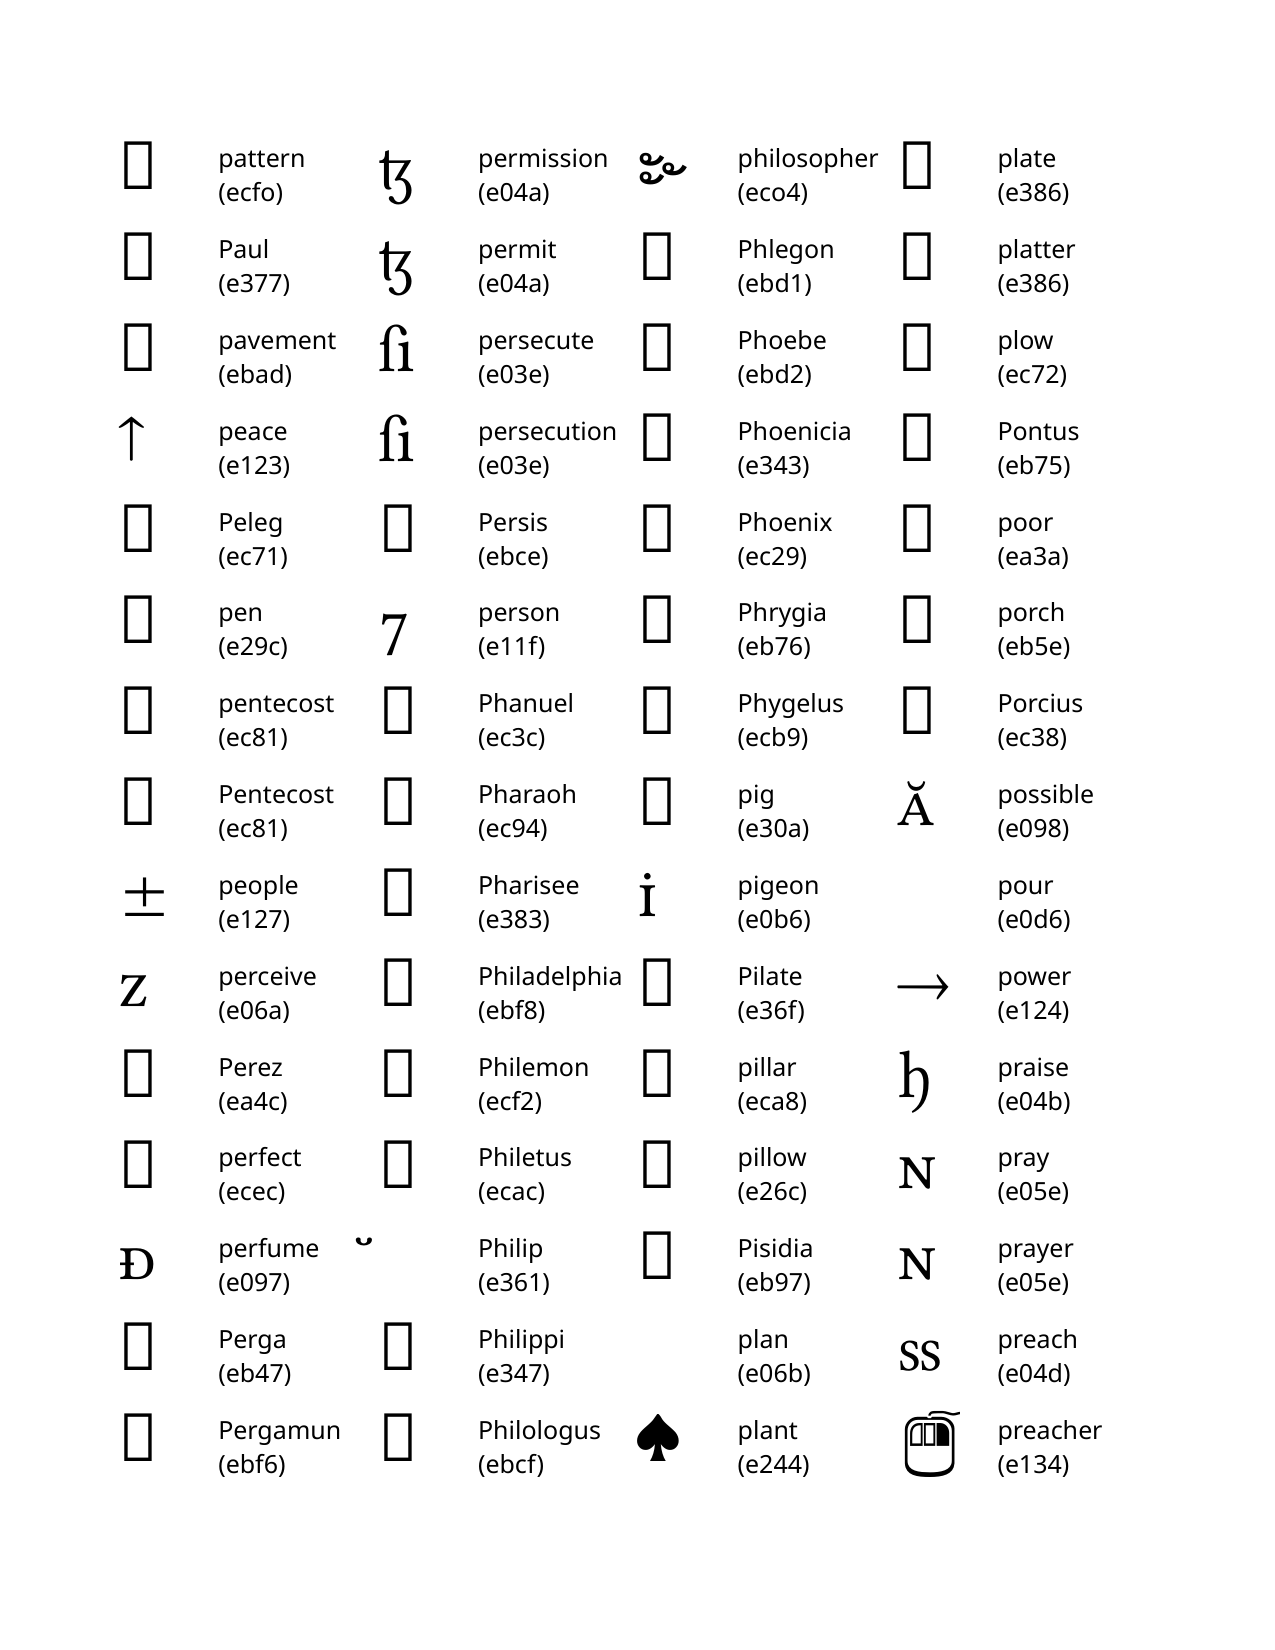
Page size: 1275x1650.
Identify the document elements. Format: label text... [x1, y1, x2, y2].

table_cell  [638, 481, 734, 572]
table_cell  [378, 1299, 475, 1390]
table_cell  [638, 209, 734, 300]
table_cell power (e124) [994, 936, 1275, 1026]
table_cell praise (e04b) [994, 1026, 1275, 1117]
table_cell persecution (e03e) [475, 391, 638, 481]
table_cell  [638, 754, 734, 845]
table_cell  [378, 936, 475, 1026]
table_cell  [638, 1117, 734, 1208]
table_cell perceive (e06a) [215, 936, 378, 1026]
table_cell  [638, 845, 734, 936]
table_cell  [897, 209, 994, 300]
table_cell people (e127) [215, 845, 378, 936]
table_cell  [897, 481, 994, 572]
table_cell Pharaoh (ec94) [475, 754, 638, 845]
table_cell  [638, 663, 734, 754]
table_cell  [378, 663, 475, 754]
table_cell person (e11f) [475, 572, 638, 663]
table_cell  [115, 1208, 215, 1299]
table_cell  [638, 572, 734, 663]
table_cell  [115, 1299, 215, 1390]
table_cell Philadelphia (ebf8) [475, 936, 638, 1026]
table_cell Philippi (e347) [475, 1299, 638, 1390]
table_cell  [378, 118, 475, 209]
table_cell Pharisee (e383) [475, 845, 638, 936]
table_cell Phoenix (ec29) [734, 481, 897, 572]
table_cell plow (ec72) [994, 300, 1275, 391]
table_cell  [115, 1390, 215, 1481]
table_cell  [378, 754, 475, 845]
table_cell  [897, 391, 994, 481]
table_cell Phrygia (eb76) [734, 572, 897, 663]
table_cell pentecost (ec81) [215, 663, 378, 754]
table_cell Philetus (ecac) [475, 1117, 638, 1208]
table_cell peace (e123) [215, 391, 378, 481]
table_cell  [897, 1026, 994, 1117]
table_cell  [638, 1208, 734, 1299]
table_cell  [378, 845, 475, 936]
table_cell  [638, 118, 734, 209]
table_cell  [115, 118, 215, 209]
table_cell pillow (e26c) [734, 1117, 897, 1208]
table_cell prayer (e05e) [994, 1208, 1275, 1299]
table_cell  [897, 572, 994, 663]
table_cell  [378, 391, 475, 481]
table_cell Porcius (ec38) [994, 663, 1275, 754]
table_cell  [378, 1390, 475, 1481]
table_cell Persis (ebce) [475, 481, 638, 572]
table_cell perfume (e097) [215, 1208, 378, 1299]
table_cell  [897, 845, 994, 936]
table_cell  [115, 572, 215, 663]
table_cell  [115, 300, 215, 391]
table_cell  [378, 300, 475, 391]
table_cell  [897, 754, 994, 845]
table_cell  [897, 300, 994, 391]
table_cell permit (e04a) [475, 209, 638, 300]
table_cell  [897, 118, 994, 209]
table_cell  [897, 1117, 994, 1208]
table_cell  [115, 481, 215, 572]
table_cell pen (e29c) [215, 572, 378, 663]
table_cell plan (e06b) [734, 1299, 897, 1390]
table_cell  [638, 1390, 734, 1481]
table_cell  [638, 391, 734, 481]
table_cell  [378, 1117, 475, 1208]
table_cell Perez (ea4c) [215, 1026, 378, 1117]
table_cell Pontus (eb75) [994, 391, 1275, 481]
table_cell poor (ea3a) [994, 481, 1275, 572]
table_cell Phoebe (ebd2) [734, 300, 897, 391]
table_cell  [378, 209, 475, 300]
table_cell  [115, 1026, 215, 1117]
table_cell  [115, 1117, 215, 1208]
table_cell Perga (eb47) [215, 1299, 378, 1390]
table_cell plate (e386) [994, 118, 1275, 209]
table_cell preacher (e134) [994, 1390, 1275, 1481]
table_cell Peleg (ec71) [215, 481, 378, 572]
table_cell pour (e0d6) [994, 845, 1275, 936]
table_cell  [638, 1299, 734, 1390]
table_cell Pilate (e36f) [734, 936, 897, 1026]
table_cell Philologus (ebcf) [475, 1390, 638, 1481]
table_cell possible (e098) [994, 754, 1275, 845]
table_cell Phlegon (ebd1) [734, 209, 897, 300]
table_cell Philip (e361) [475, 1208, 638, 1299]
table_cell  [378, 1026, 475, 1117]
table_cell  [897, 1208, 994, 1299]
table_cell porch (eb5e) [994, 572, 1275, 663]
table_cell  [638, 300, 734, 391]
table_cell Pentecost (ec81) [215, 754, 378, 845]
table_cell persecute (e03e) [475, 300, 638, 391]
table_cell  [638, 1026, 734, 1117]
table_cell  [115, 391, 215, 481]
table_cell preach (e04d) [994, 1299, 1275, 1390]
table_cell  [638, 936, 734, 1026]
table_cell pattern (ecfo) [215, 118, 378, 209]
table_cell  [115, 209, 215, 300]
table_cell  [115, 936, 215, 1026]
table_cell philosopher (eco4) [734, 118, 897, 209]
table_cell Phanuel (ec3c) [475, 663, 638, 754]
table_cell platter (e386) [994, 209, 1275, 300]
table_cell  [115, 845, 215, 936]
table_cell  [378, 572, 475, 663]
table_cell pray (e05e) [994, 1117, 1275, 1208]
table_cell permission (e04a) [475, 118, 638, 209]
table_cell pillar (eca8) [734, 1026, 897, 1117]
table_cell  [897, 663, 994, 754]
table_cell Pisidia (eb97) [734, 1208, 897, 1299]
table_cell pig (e30a) [734, 754, 897, 845]
table_cell  [897, 1390, 994, 1481]
table_cell Pergamun (ebf6) [215, 1390, 378, 1481]
table_cell  [115, 754, 215, 845]
table_cell Philemon (ecf2) [475, 1026, 638, 1117]
table_cell pigeon (e0b6) [734, 845, 897, 936]
table_cell  [897, 1299, 994, 1390]
table_cell Phygelus (ecb9) [734, 663, 897, 754]
table_cell perfect (ecec) [215, 1117, 378, 1208]
table_cell Phoenicia (e343) [734, 391, 897, 481]
table_cell Paul (e377) [215, 209, 378, 300]
table_cell  [897, 936, 994, 1026]
table_cell pavement (ebad) [215, 300, 378, 391]
table_cell  [378, 481, 475, 572]
table_cell  [115, 663, 215, 754]
table_cell  [378, 1208, 475, 1299]
table_cell plant (e244) [734, 1390, 897, 1481]
